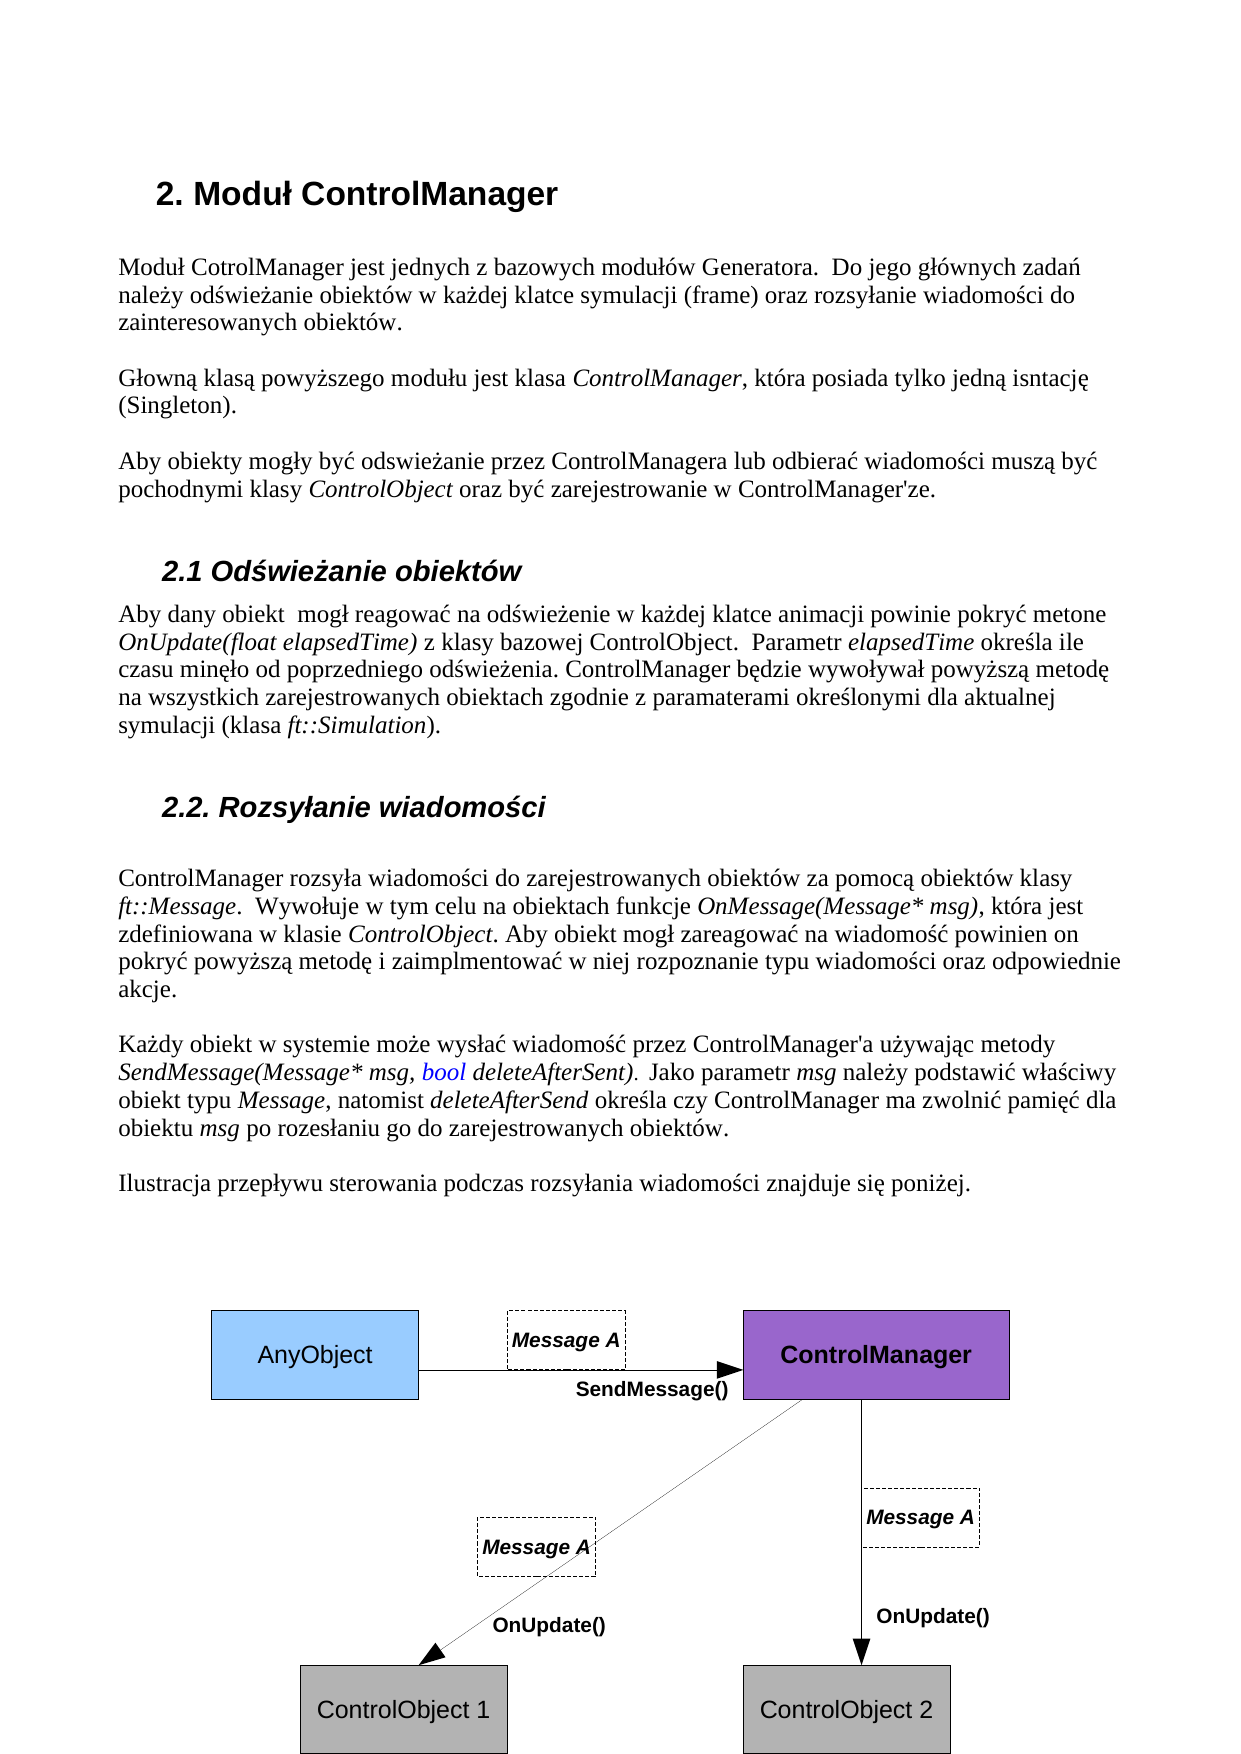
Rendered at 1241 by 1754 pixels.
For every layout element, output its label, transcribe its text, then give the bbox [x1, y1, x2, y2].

subtitle Moduł ControlManager [156, 175, 1122, 213]
text Aby obiekty mogły być odswieżanie przez ControlManagera lub odbierać wiadomości muszą być pochodnymi klasy ControlObject oraz być zarejestrowanie w ControlManager'ze. [118, 447, 1122, 502]
subtitle 2.1 Odświeżanie obiektów [124, 555, 1122, 588]
text Ilustracja przepływu sterowania podczas rozsyłania wiadomości znajduje się poniżej. [118, 1169, 1122, 1197]
text Każdy obiekt w systemie może wysłać wiadomość przez ControlManager'a używając metody SendMessage(Message* msg, bool deleteAfterSent). Jako parametr msg należy podstawić właściwy obiekt typu Message, natomist deleteAfterSend określa czy ControlManager ma zwolnić pamięć dla obiektu msg po rozesłaniu go do zarejestrowanych obiektów. [118, 1031, 1122, 1141]
text Aby dany obiekt mogł reagować na odświeżenie w każdej klatce animacji powinie pokryć metone OnUpdate(float elapsedTime) z klasy bazowej ControlObject. Parametr elapsedTime określa ile czasu minęło od poprzedniego odświeżenia. ControlManager będzie wywoływał powyższą metodę na wszystkich zarejestrowanych obiektach zgodnie z paramaterami określonymi dla aktualnej symulacji (klasa ft::Simulation). [118, 600, 1122, 739]
subtitle 2.2. Rozsyłanie wiadomości [124, 791, 1122, 824]
text Moduł CotrolManager jest jednych z bazowych modułów Generatora. Do jego głównych zadań należy odświeżanie obiektów w każdej klatce symulacji (frame) oraz rozsyłanie wiadomości do zainteresowanych obiektów. [118, 253, 1122, 336]
text ControlManager rozsyła wiadomości do zarejestrowanych obiektów za pomocą obiektów klasy ft::Message. Wywołuje w tym celu na obiektach funkcje OnMessage(Message* msg), która jest zdefiniowana w klasie ControlObject. Aby obiekt mogł zareagować na wiadomość powinien on pokryć powyższą metodę i zaimplmentować w niej rozpoznanie typu wiadomości oraz odpowiednie akcje. [118, 864, 1122, 1003]
text Głowną klasą powyższego modułu jest klasa ControlManager, która posiada tylko jedną isntację (Singleton). [118, 364, 1122, 419]
